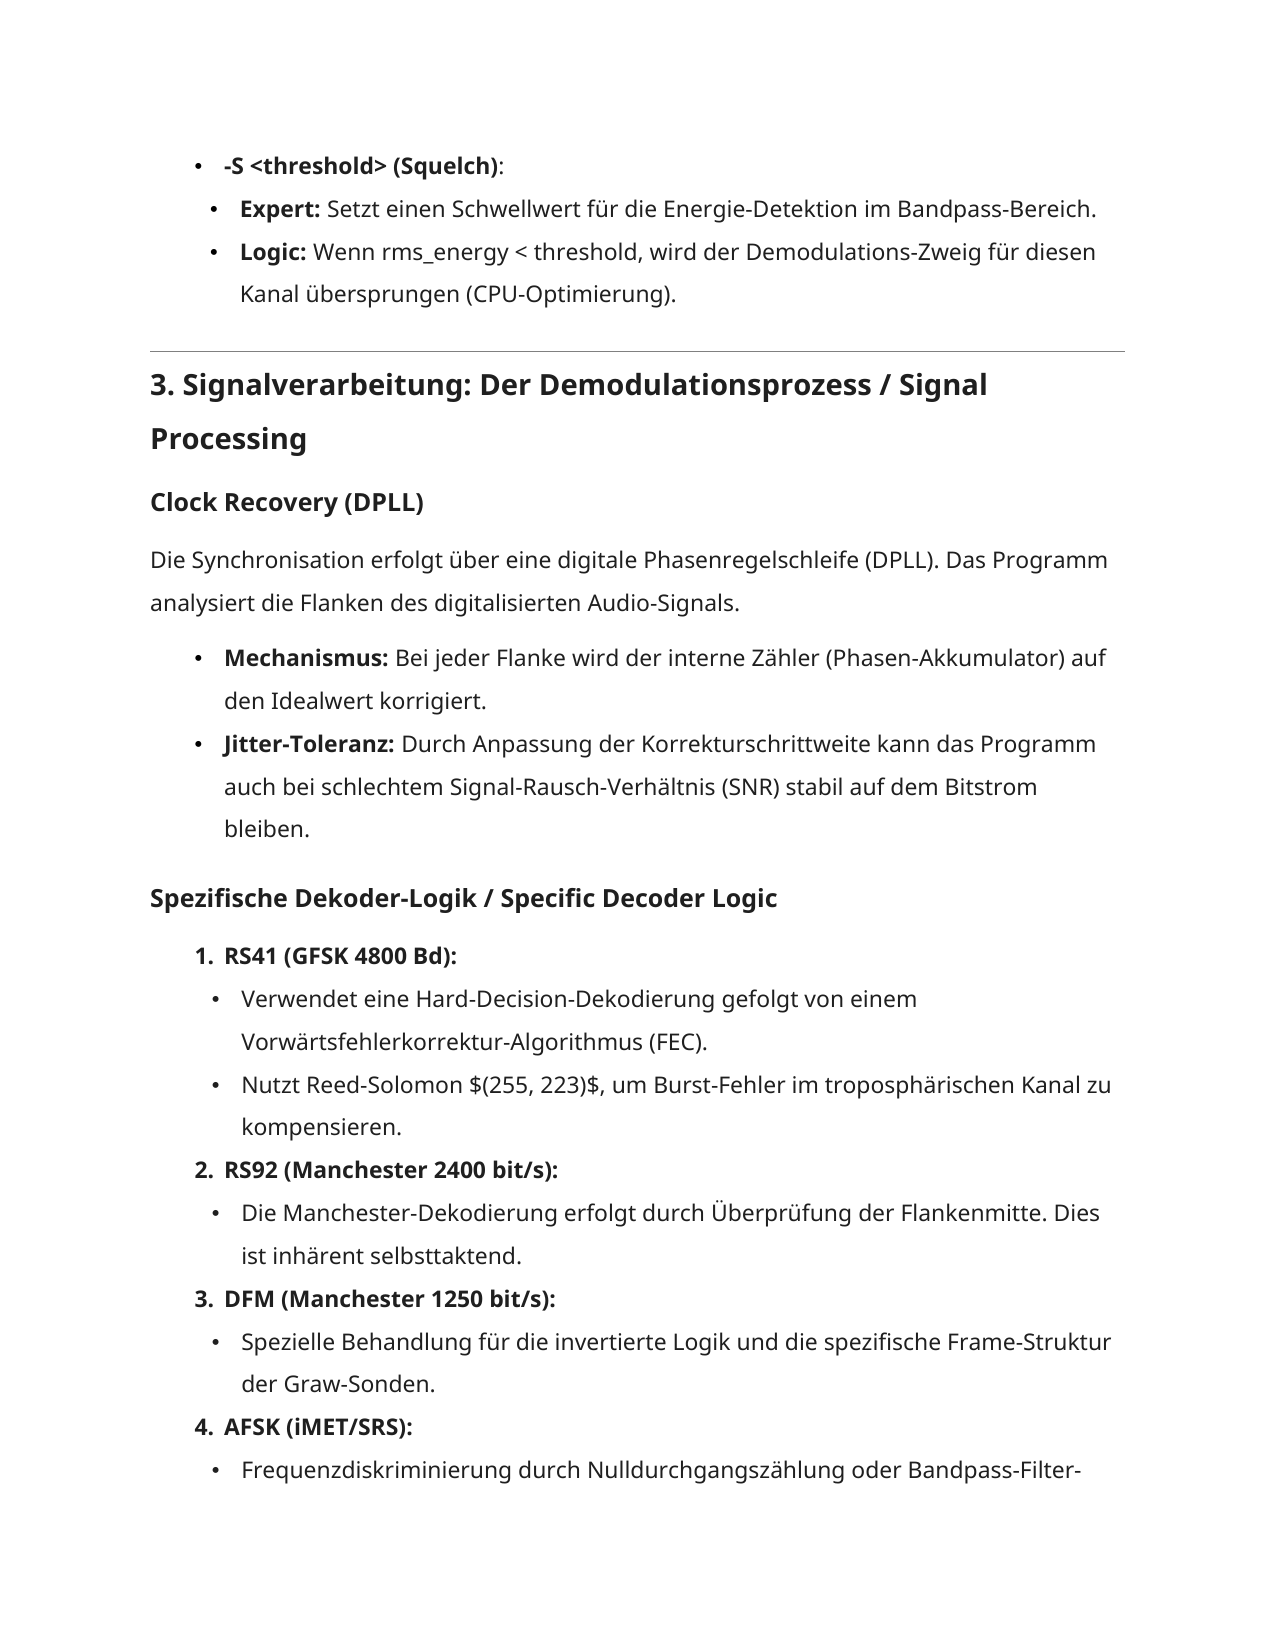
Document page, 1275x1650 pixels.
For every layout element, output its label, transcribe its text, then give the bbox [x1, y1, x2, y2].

subtitle Clock Recovery (DPLL) [150, 485, 1125, 519]
list Frequenzdiskriminierung durch Nulldurchgangszählung oder Bandpass-Filter- [212, 1454, 1125, 1485]
list Mechanismus: Bei jeder Flanke wird der interne Zähler (Phasen-Akkumulator) auf den Idealwert korrigiert. [194, 642, 1125, 716]
subtitle Spezifische Dekoder-Logik / Specific Decoder Logic [150, 881, 1125, 915]
subtitle 3. Signalverarbeitung: Der Demodulationsprozess / Signal Processing [150, 364, 1125, 458]
list DFM (Manchester 1250 bit/s): [194, 1283, 1125, 1314]
list Expert: Setzt einen Schwellwert für die Energie-Detektion im Bandpass-Bereich. [210, 193, 1125, 224]
list Jitter-Toleranz: Durch Anpassung der Korrekturschrittweite kann das Programm auch bei schlechtem Signal-Rausch-Verhältnis (SNR) stabil auf dem Bitstrom bleiben. [194, 728, 1125, 844]
list Verwendet eine Hard-Decision-Dekodierung gefolgt von einem Vorwärtsfehlerkorrektur-Algorithmus (FEC). [212, 983, 1125, 1057]
list -S <threshold> (Squelch): [194, 150, 1125, 181]
list Spezielle Behandlung für die invertierte Logik und die spezifische Frame-Struktur der Graw-Sonden. [212, 1325, 1125, 1399]
list RS41 (GFSK 4800 Bd): [194, 940, 1125, 971]
list AFSK (iMET/SRS): [194, 1411, 1125, 1442]
list RS92 (Manchester 2400 bit/s): [194, 1154, 1125, 1185]
list Logic: Wenn rms_energy < threshold, wird der Demodulations-Zweig für diesen Kanal übersprungen (CPU-Optimierung). [210, 236, 1125, 310]
text Die Synchronisation erfolgt über eine digitale Phasenregelschleife (DPLL). Das Programm analysiert die Flanken des digitalisierten Audio-Signals. [150, 544, 1125, 618]
list Die Manchester-Dekodierung erfolgt durch Überprüfung der Flankenmitte. Dies ist inhärent selbsttaktend. [212, 1197, 1125, 1271]
list Nutzt Reed-Solomon $(255, 223)$, um Burst-Fehler im troposphärischen Kanal zu kompensieren. [212, 1068, 1125, 1143]
